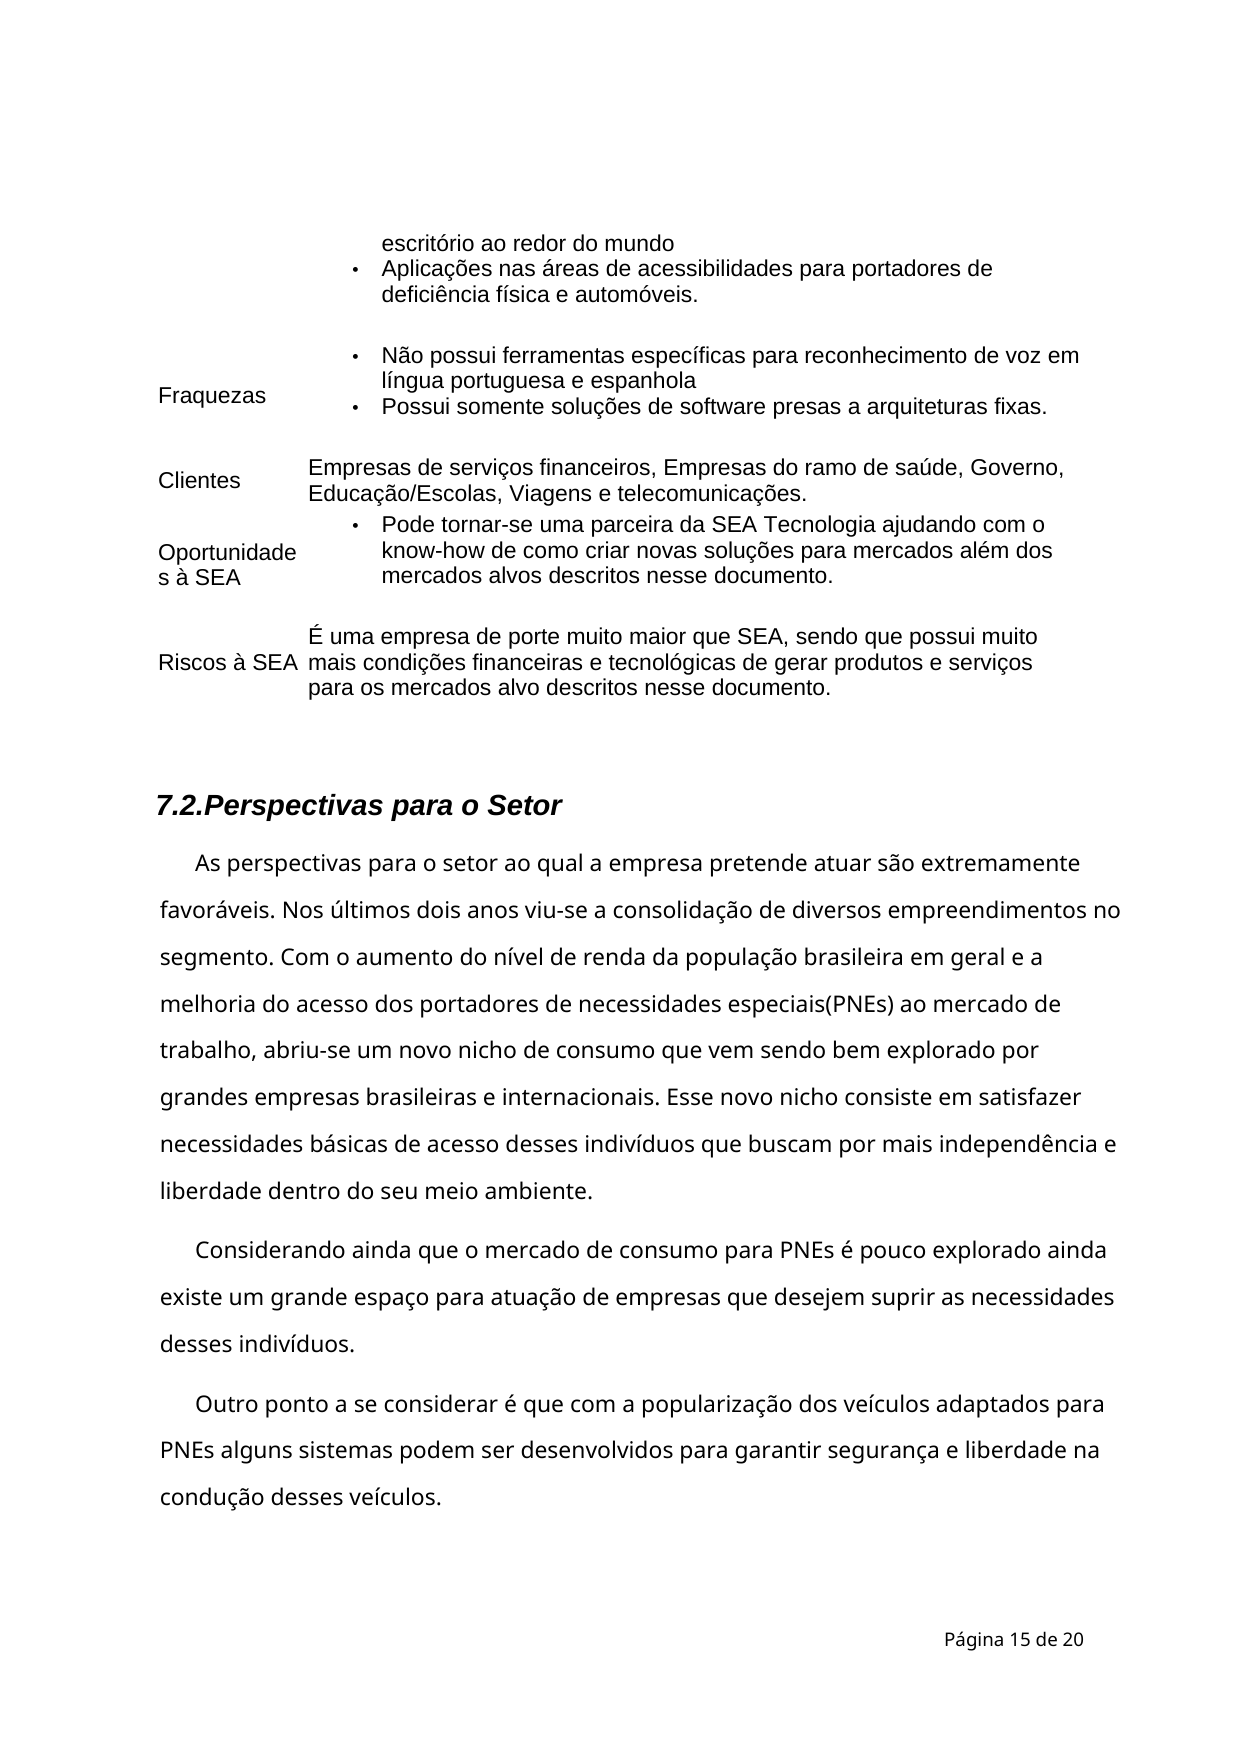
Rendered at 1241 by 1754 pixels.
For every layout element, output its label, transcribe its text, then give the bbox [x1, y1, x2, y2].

table_cell Empresa líder de mercado na área de conversão automática de comandos de voz Empresa de grande porte, com mais de 6000 funcionários e 35 escritório ao redor do mundo Aplicações nas áreas de acessibilidades para portadores de deficiência física e automóveis. [305, 227, 1082, 339]
table_cell Oportunidades à SEA [155, 509, 305, 621]
text Outro ponto a se considerar é que com a popularização dos veículos adaptados para PNEs alguns sistemas podem ser desenvolvidos para garantir segurança e liberdade na condução desses veículos. [159, 1388, 1122, 1513]
table_cell [155, 227, 305, 339]
text Considerando ainda que o mercado de consumo para PNEs é pouco explorado ainda existe um grande espaço para atuação de empresas que desejem suprir as necessidades desses indivíduos. [159, 1234, 1122, 1359]
table_cell Fraquezas [155, 340, 305, 452]
table_cell É uma empresa de porte muito maior que SEA, sendo que possui muito mais condições financeiras e tecnológicas de gerar produtos e serviços para os mercados alvo descritos nesse documento. [305, 621, 1082, 704]
table_cell Não possui ferramentas específicas para reconhecimento de voz em língua portuguesa e espanhola Possui somente soluções de software presas a arquiteturas fixas. [305, 340, 1082, 452]
table_cell Empresas de serviços financeiros, Empresas do ramo de saúde, Governo, Educação/Escolas, Viagens e telecomunicações. [305, 452, 1082, 509]
table_cell Riscos à SEA [155, 621, 305, 704]
table_cell Clientes [155, 452, 305, 509]
table_cell Pode tornar-se uma parceira da SEA Tecnologia ajudando com o know-how de como criar novas soluções para mercados além dos mercados alvos descritos nesse documento. [305, 509, 1082, 621]
text As perspectivas para o setor ao qual a empresa pretende atuar são extremamente favoráveis. Nos últimos dois anos viu-se a consolidação de diversos empreendimentos no segmento. Com o aumento do nível de renda da população brasileira em geral e a melhoria do acesso dos portadores de necessidades especiais(PNEs) ao mercado de trabalho, abriu-se um novo nicho de consumo que vem sendo bem explorado por grandes empresas brasileiras e internacionais. Esse novo nicho consiste em satisfazer necessidades básicas de acesso desses indivíduos que buscam por mais independência e liberdade dentro do seu meio ambiente. [159, 847, 1122, 1206]
subtitle Perspectivas para o Setor [155, 789, 1122, 822]
